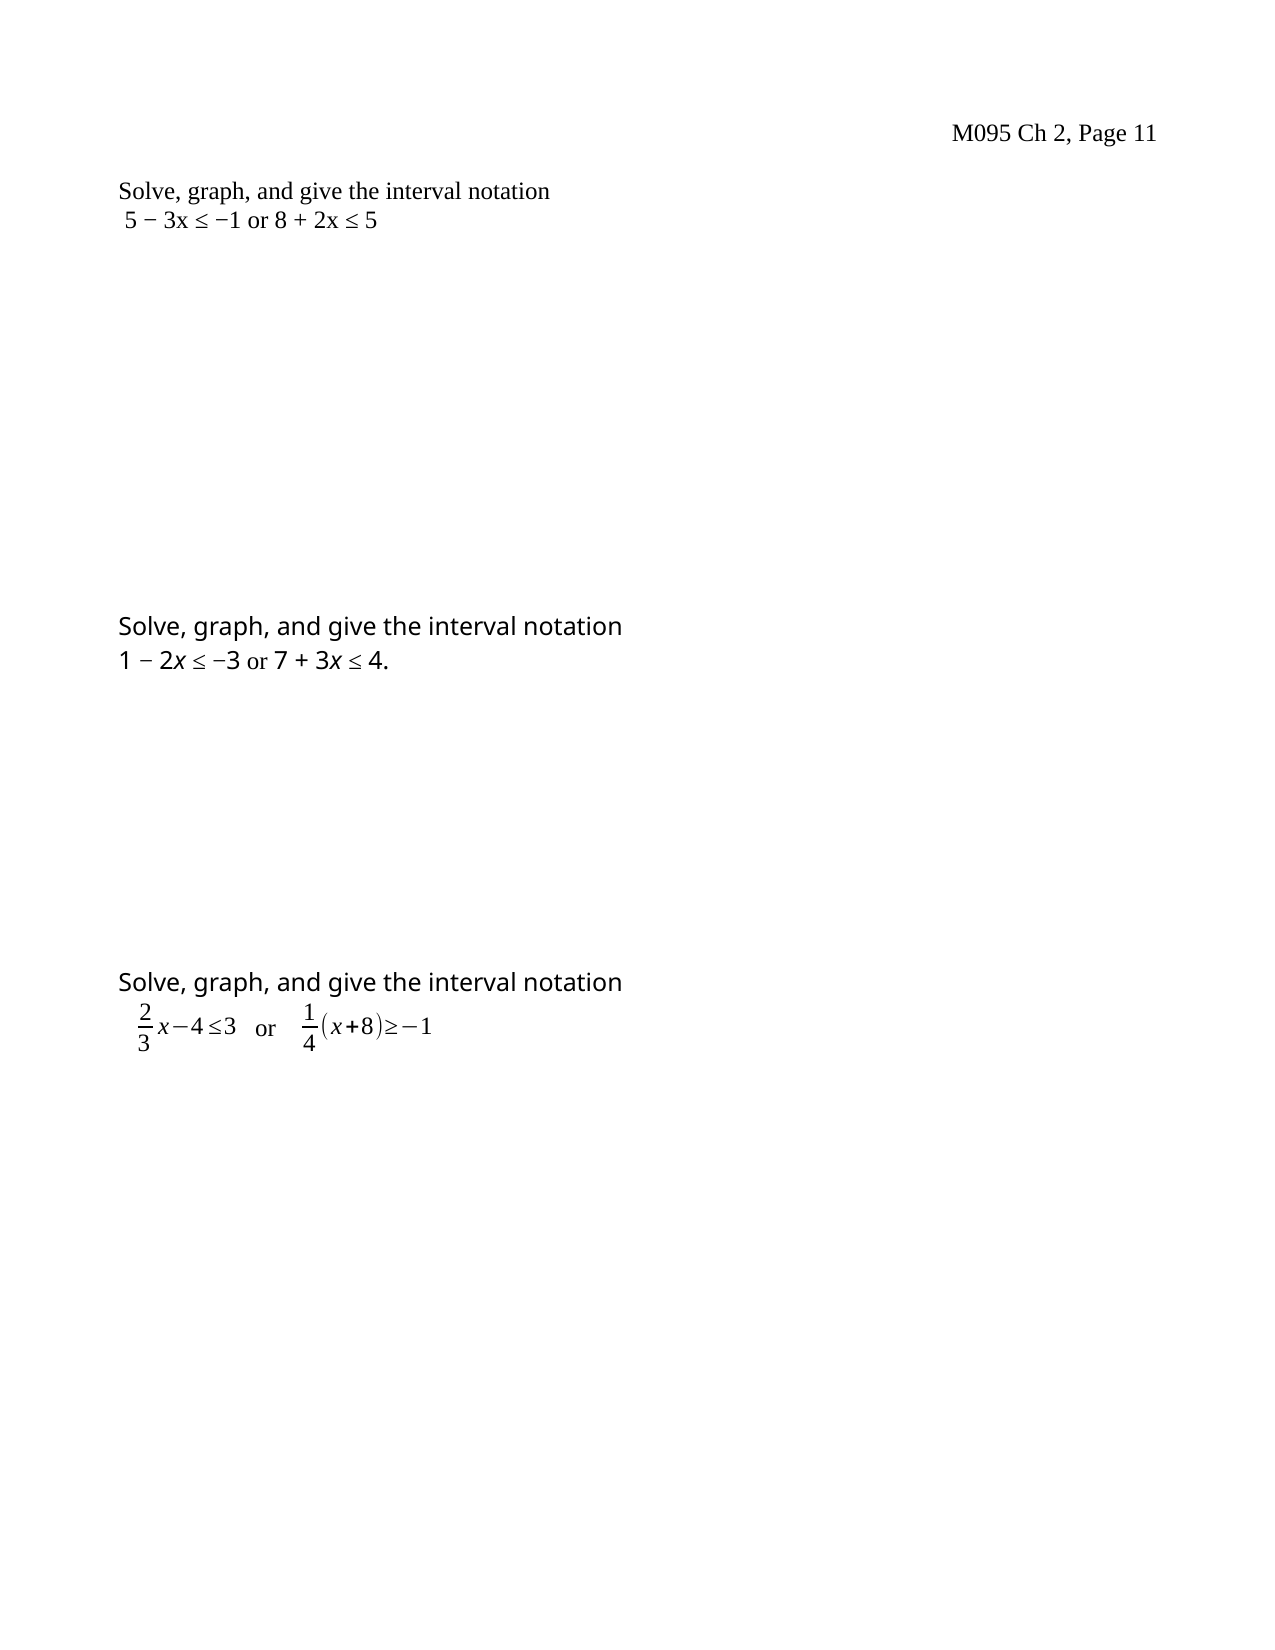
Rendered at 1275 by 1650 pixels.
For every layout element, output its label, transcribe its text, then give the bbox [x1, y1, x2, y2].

text 5 − 3x ≤ −1 or 8 + 2x ≤ 5 [118, 205, 1157, 234]
text Solve, graph, and give the interval notation [118, 176, 1157, 205]
text 1 − 2x ≤ −3 or 7 + 3x ≤ 4. [118, 643, 1157, 677]
text Solve, graph, and give the interval notation [118, 964, 1157, 998]
text Solve, graph, and give the interval notation [118, 608, 1157, 643]
text or [118, 998, 1157, 1057]
